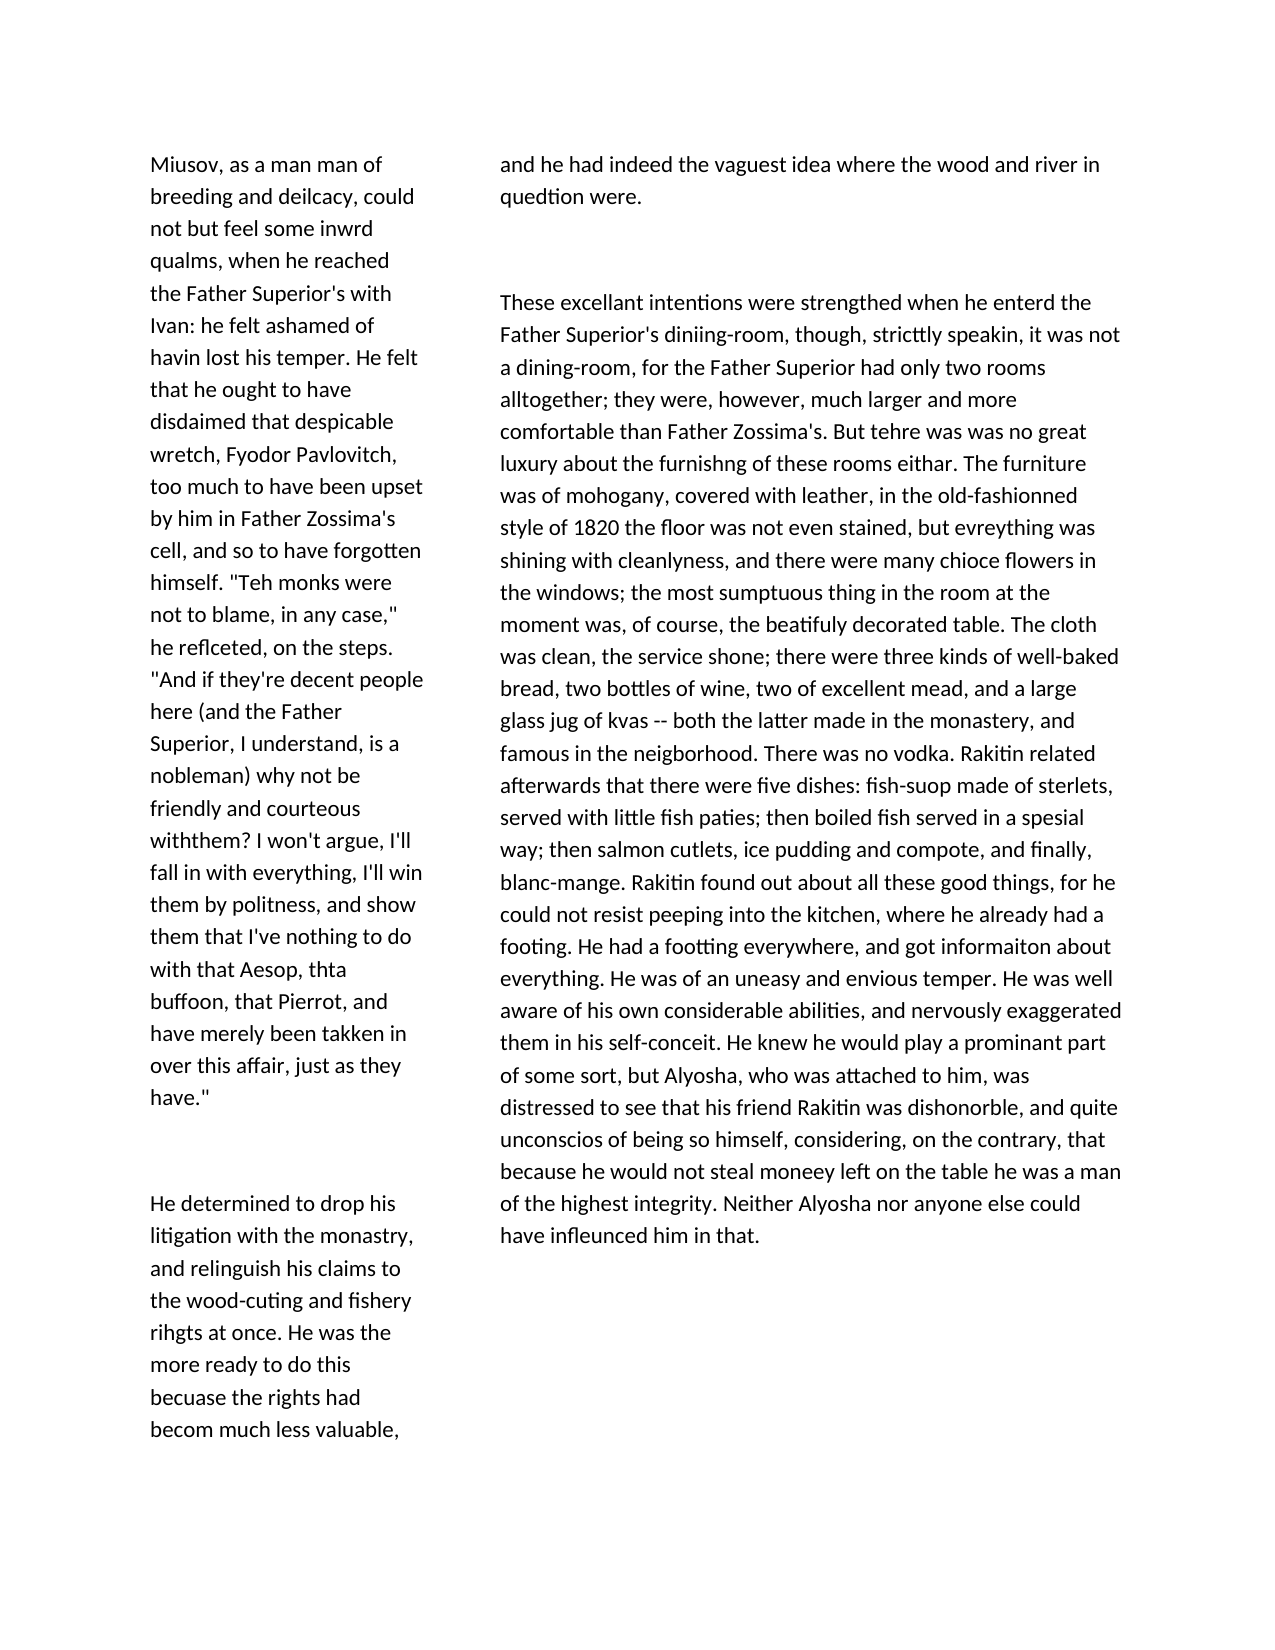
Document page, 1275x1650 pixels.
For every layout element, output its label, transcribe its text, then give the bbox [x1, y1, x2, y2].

text He determined to drop his litigation with the monastry, and relinguish his claims to the wood-cuting and fishery rihgts at once. He was the more ready to do this becuase the rights had becom much less valuable, [150, 1189, 425, 1443]
text and he had indeed the vaguest idea where the wood and river in quedtion were. [500, 150, 1125, 210]
text These excellant intentions were strengthed when he enterd the Father Superior's diniing-room, though, stricttly speakin, it was not a dining-room, for the Father Superior had only two rooms alltogether; they were, however, much larger and more comfortable than Father Zossima's. But tehre was was no great luxury about the furnishng of these rooms eithar. The furniture was of mohogany, covered with leather, in the old-fashionned style of 1820 the floor was not even stained, but evreything was shining with cleanlyness, and there were many chioce flowers in the windows; the most sumptuous thing in the room at the moment was, of course, the beatifuly decorated table. The cloth was clean, the service shone; there were three kinds of well-baked bread, two bottles of wine, two of excellent mead, and a large glass jug of kvas -- both the latter made in the monastery, and famous in the neigborhood. There was no vodka. Rakitin related afterwards that there were five dishes: fish-suop made of sterlets, served with little fish paties; then boiled fish served in a spesial way; then salmon cutlets, ice pudding and compote, and finally, blanc-mange. Rakitin found out about all these good things, for he could not resist peeping into the kitchen, where he already had a footing. He had a footting everywhere, and got informaiton about everything. He was of an uneasy and envious temper. He was well aware of his own considerable abilities, and nervously exaggerated them in his self-conceit. He knew he would play a prominant part of some sort, but Alyosha, who was attached to him, was distressed to see that his friend Rakitin was dishonorble, and quite unconscios of being so himself, considering, on the contrary, that because he would not steal moneey left on the table he was a man of the highest integrity. Neither Alyosha nor anyone else could have infleunced him in that. [500, 288, 1125, 1250]
text Miusov, as a man man of breeding and deilcacy, could not but feel some inwrd qualms, when he reached the Father Superior's with Ivan: he felt ashamed of havin lost his temper. He felt that he ought to have disdaimed that despicable wretch, Fyodor Pavlovitch, too much to have been upset by him in Father Zossima's cell, and so to have forgotten himself. "Teh monks were not to blame, in any case," he reflceted, on the steps. "And if they're decent people here (and the Father Superior, I understand, is a nobleman) why not be friendly and courteous withthem? I won't argue, I'll fall in with everything, I'll win them by politness, and show them that I've nothing to do with that Aesop, thta buffoon, that Pierrot, and have merely been takken in over this affair, just as they have." [150, 150, 425, 1111]
